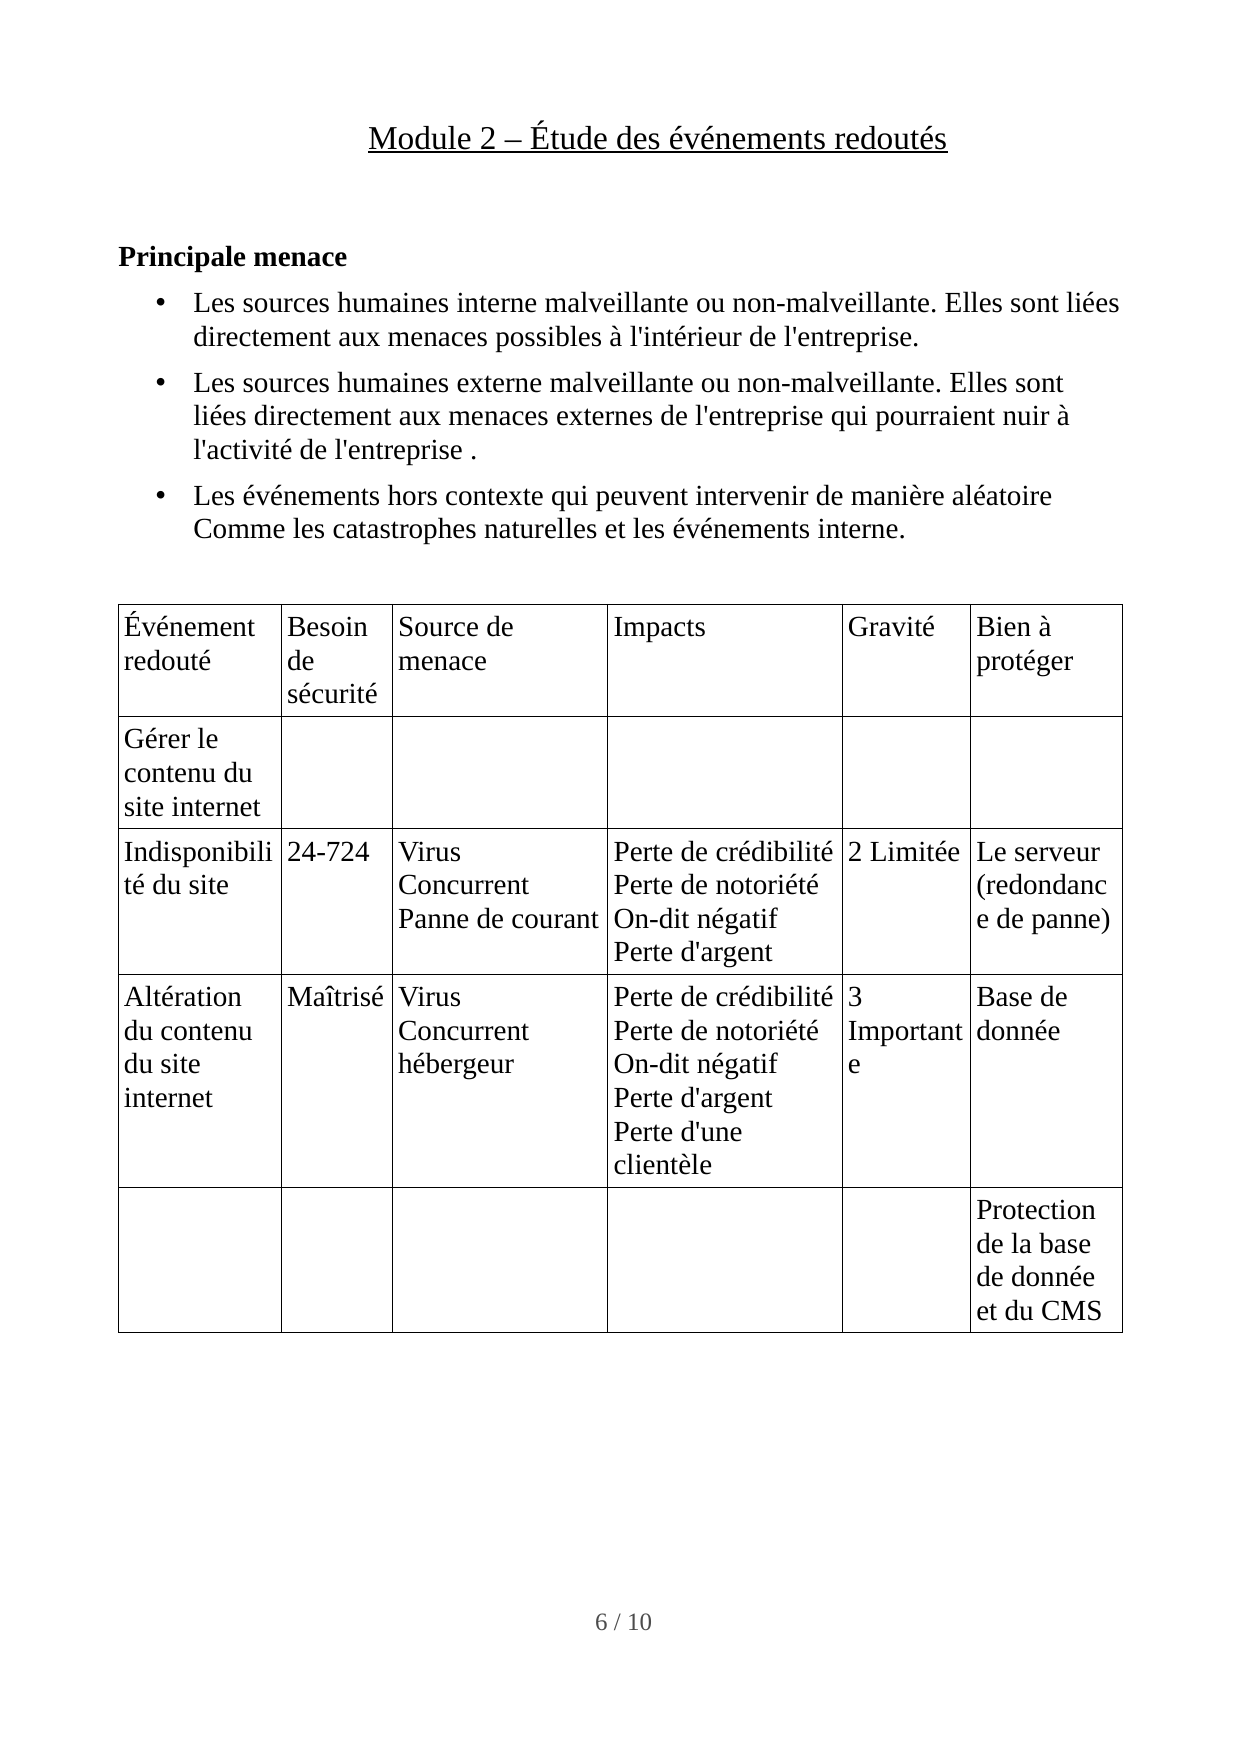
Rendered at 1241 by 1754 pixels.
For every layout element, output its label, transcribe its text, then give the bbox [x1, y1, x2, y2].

table_header Source de menace [393, 605, 607, 716]
table_cell [393, 717, 607, 828]
list Les sources humaines externe malveillante ou non-malveillante. Elles sont liées directement aux menaces externes de l'entreprise qui pourraient nuir à l'activité de l'entreprise . [156, 365, 1122, 465]
table_cell 3 Importante [843, 975, 970, 1187]
subtitle Principale menace [118, 239, 1122, 272]
table_header Impacts [608, 605, 842, 716]
list Module 2 – Étude des événements redoutés [156, 118, 1122, 156]
list Les événements hors contexte qui peuvent intervenir de manière aléatoire Comme les catastrophes naturelles et les événements interne. [156, 478, 1122, 545]
table_cell Gérer le contenu du site internet [119, 717, 281, 828]
table_cell 24-724 [282, 829, 392, 974]
table_cell [119, 1188, 281, 1332]
table_cell [608, 717, 842, 828]
table_cell [608, 1188, 842, 1332]
table_header Bien à protéger [971, 605, 1122, 716]
table_cell Virus Concurrent Panne de courant [393, 829, 607, 974]
table_cell [282, 717, 392, 828]
table_cell [393, 1188, 607, 1332]
table_cell Perte de crédibilité Perte de notoriété On-dit négatif Perte d'argent [608, 829, 842, 974]
table_header Événement redouté [119, 605, 281, 716]
table_cell 2 Limitée [843, 829, 970, 974]
table_cell Base de donnée [971, 975, 1122, 1187]
table_cell Virus Concurrent hébergeur [393, 975, 607, 1187]
table_header Gravité [843, 605, 970, 716]
table_cell Protection de la base de donnée et du CMS [971, 1188, 1122, 1332]
table_cell Perte de crédibilité Perte de notoriété On-dit négatif Perte d'argent Perte d'une clientèle [608, 975, 842, 1187]
table_cell Altération du contenu du site internet [119, 975, 281, 1187]
list Les sources humaines interne malveillante ou non-malveillante. Elles sont liées directement aux menaces possibles à l'intérieur de l'entreprise. [156, 285, 1122, 352]
table_cell [282, 1188, 392, 1332]
table_cell [971, 717, 1122, 828]
table_header Besoin de sécurité [282, 605, 392, 716]
table_cell [843, 1188, 970, 1332]
table_cell Indisponibilité du site [119, 829, 281, 974]
table_cell [843, 717, 970, 828]
table_cell Maîtrisé [282, 975, 392, 1187]
table_cell Le serveur (redondance de panne) [971, 829, 1122, 974]
